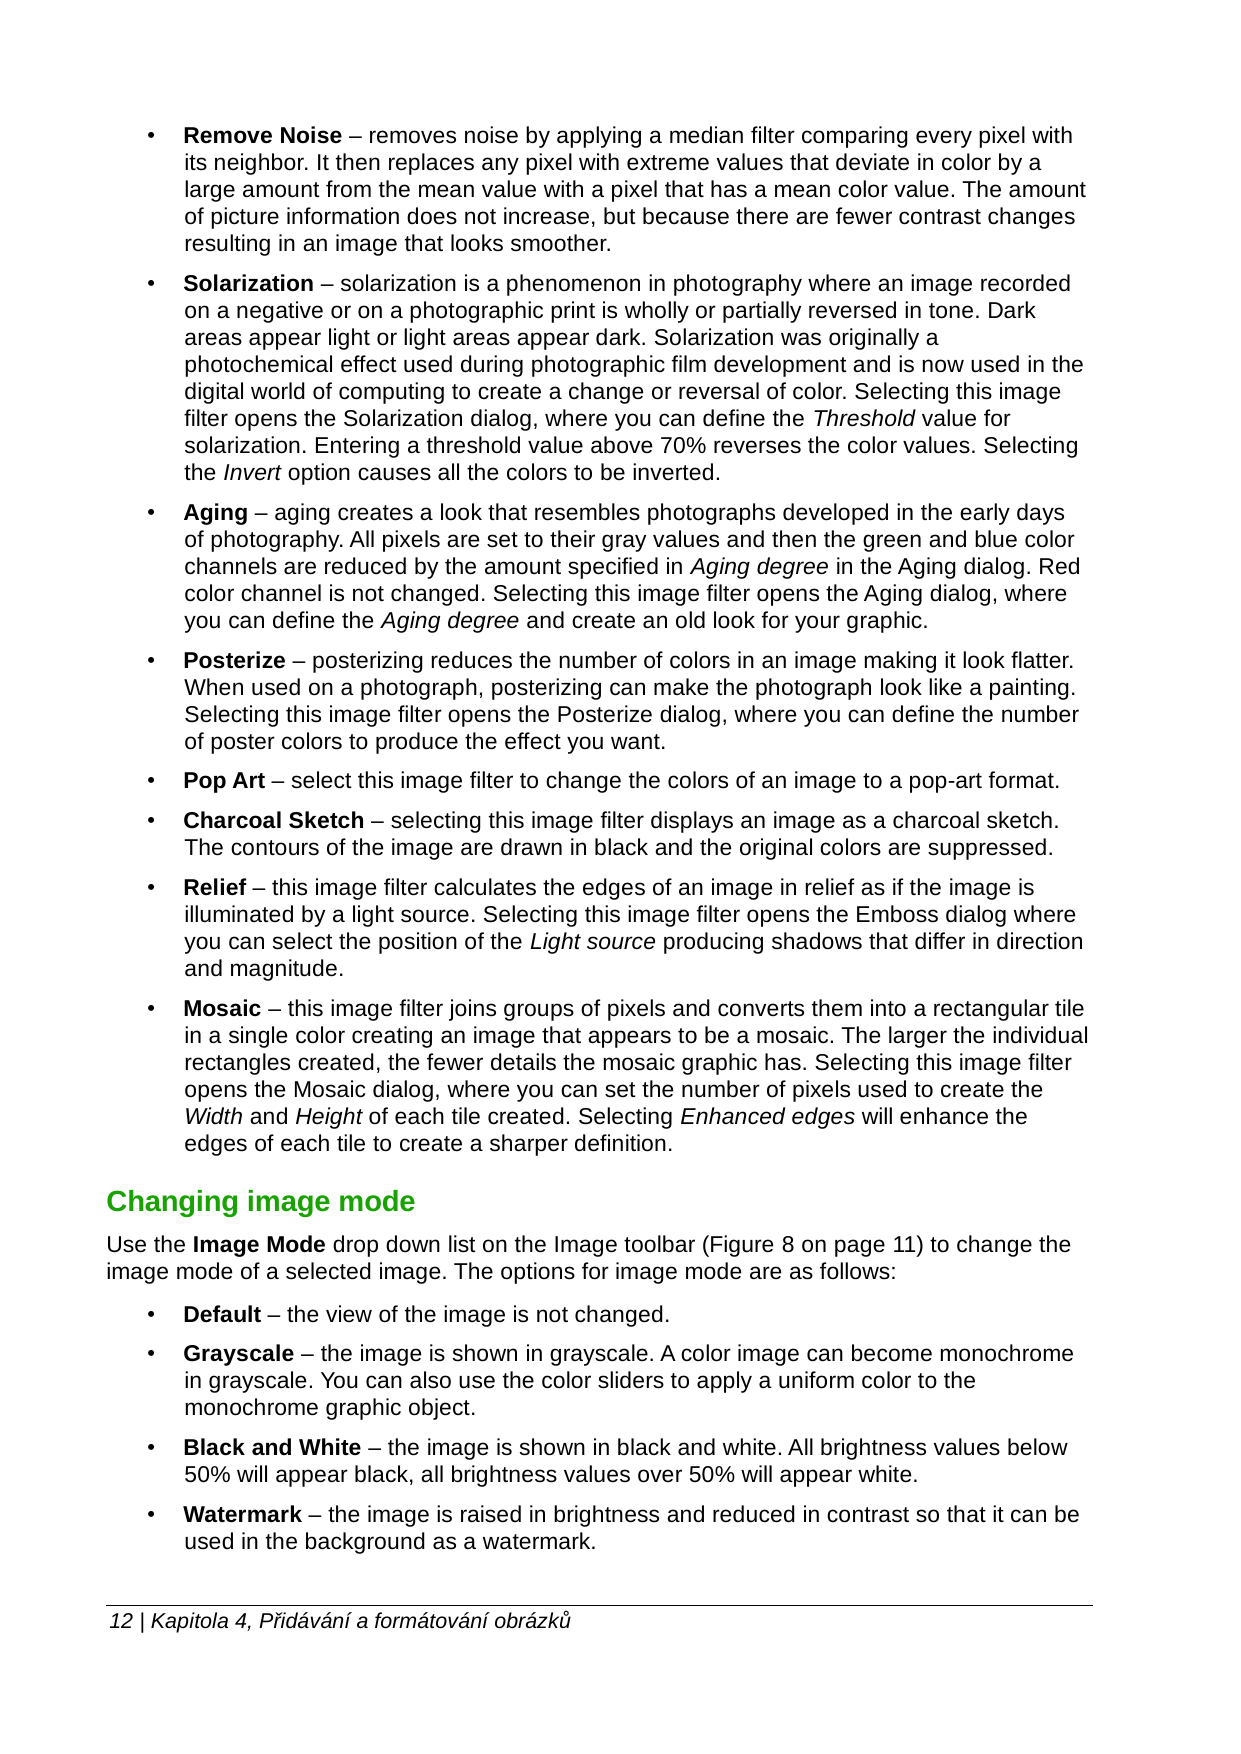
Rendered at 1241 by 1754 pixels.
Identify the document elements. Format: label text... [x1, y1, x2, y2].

list Solarization – solarization is a phenomenon in photography where an image recorded on a negative or on a photographic print is wholly or partially reversed in tone. Dark areas appear light or light areas appear dark. Solarization was originally a photochemical effect used during photographic film development and is now used in the digital world of computing to create a change or reversal of color. Selecting this image filter opens the Solarization dialog, where you can define the Threshold value for solarization. Entering a threshold value above 70% reverses the color values. Selecting the Invert option causes all the colors to be inverted. [144, 266, 1093, 486]
list Grayscale – the image is shown in grayscale. A color image can become monochrome in grayscale. You can also use the color sliders to apply a uniform color to the monochrome graphic object. [144, 1337, 1093, 1421]
list Default – the view of the image is not changed. [144, 1297, 1093, 1327]
list Black and White – the image is shown in black and white. All brightness values below 50% will appear black, all brightness values over 50% will appear white. [144, 1430, 1093, 1487]
list Remove Noise – removes noise by applying a median filter comparing every pixel with its neighbor. It then replaces any pixel with extreme values that deviate in color by a large amount from the mean value with a pixel that has a mean color value. The amount of picture information does not increase, but because there are fewer contrast changes resulting in an image that looks smoother. [144, 118, 1093, 256]
list Mosaic – this image filter joins groups of pixels and converts them into a rectangular tile in a single color creating an image that appears to be a mosaic. The larger the individual rectangles created, the fewer details the mosaic graphic has. Selecting this image filter opens the Mosaic dialog, where you can set the number of pixels used to create the Width and Height of each tile created. Selecting Enhanced edges will enhance the edges of each tile to create a sharper definition. [144, 991, 1093, 1159]
text Use the Image Mode drop down list on the Image toolbar (Figure 8 on page 10) to change the image mode of a selected image. The options for image mode are as follows: [106, 1230, 1093, 1284]
list Posterize – posterizing reduces the number of colors in an image making it look flatter. When used on a photograph, posterizing can make the photograph look like a painting. Selecting this image filter opens the Posterize dialog, where you can define the number of poster colors to produce the effect you want. [144, 643, 1093, 754]
list Watermark – the image is raised in brightness and reduced in contrast so that it can be used in the background as a watermark. [144, 1497, 1093, 1557]
list Relief – this image filter calculates the edges of an image in relief as if the image is illuminated by a light source. Selecting this image filter opens the Emboss dialog where you can select the position of the Light source producing shadows that differ in direction and magnitude. [144, 870, 1093, 981]
list Aging – aging creates a look that resembles photographs developed in the early days of photography. All pixels are set to their gray values and then the green and blue color channels are reduced by the amount specified in Aging degree in the Aging dialog. Red color channel is not changed. Selecting this image filter opens the Aging dialog, where you can define the Aging degree and create an old look for your graphic. [144, 495, 1093, 633]
list Pop Art – select this image filter to change the colors of an image to a pop-art format. [144, 764, 1093, 794]
subtitle Changing image mode [106, 1184, 1093, 1218]
list Charcoal Sketch – selecting this image filter displays an image as a charcoal sketch. The contours of the image are drawn in black and the original colors are suppressed. [144, 803, 1093, 861]
